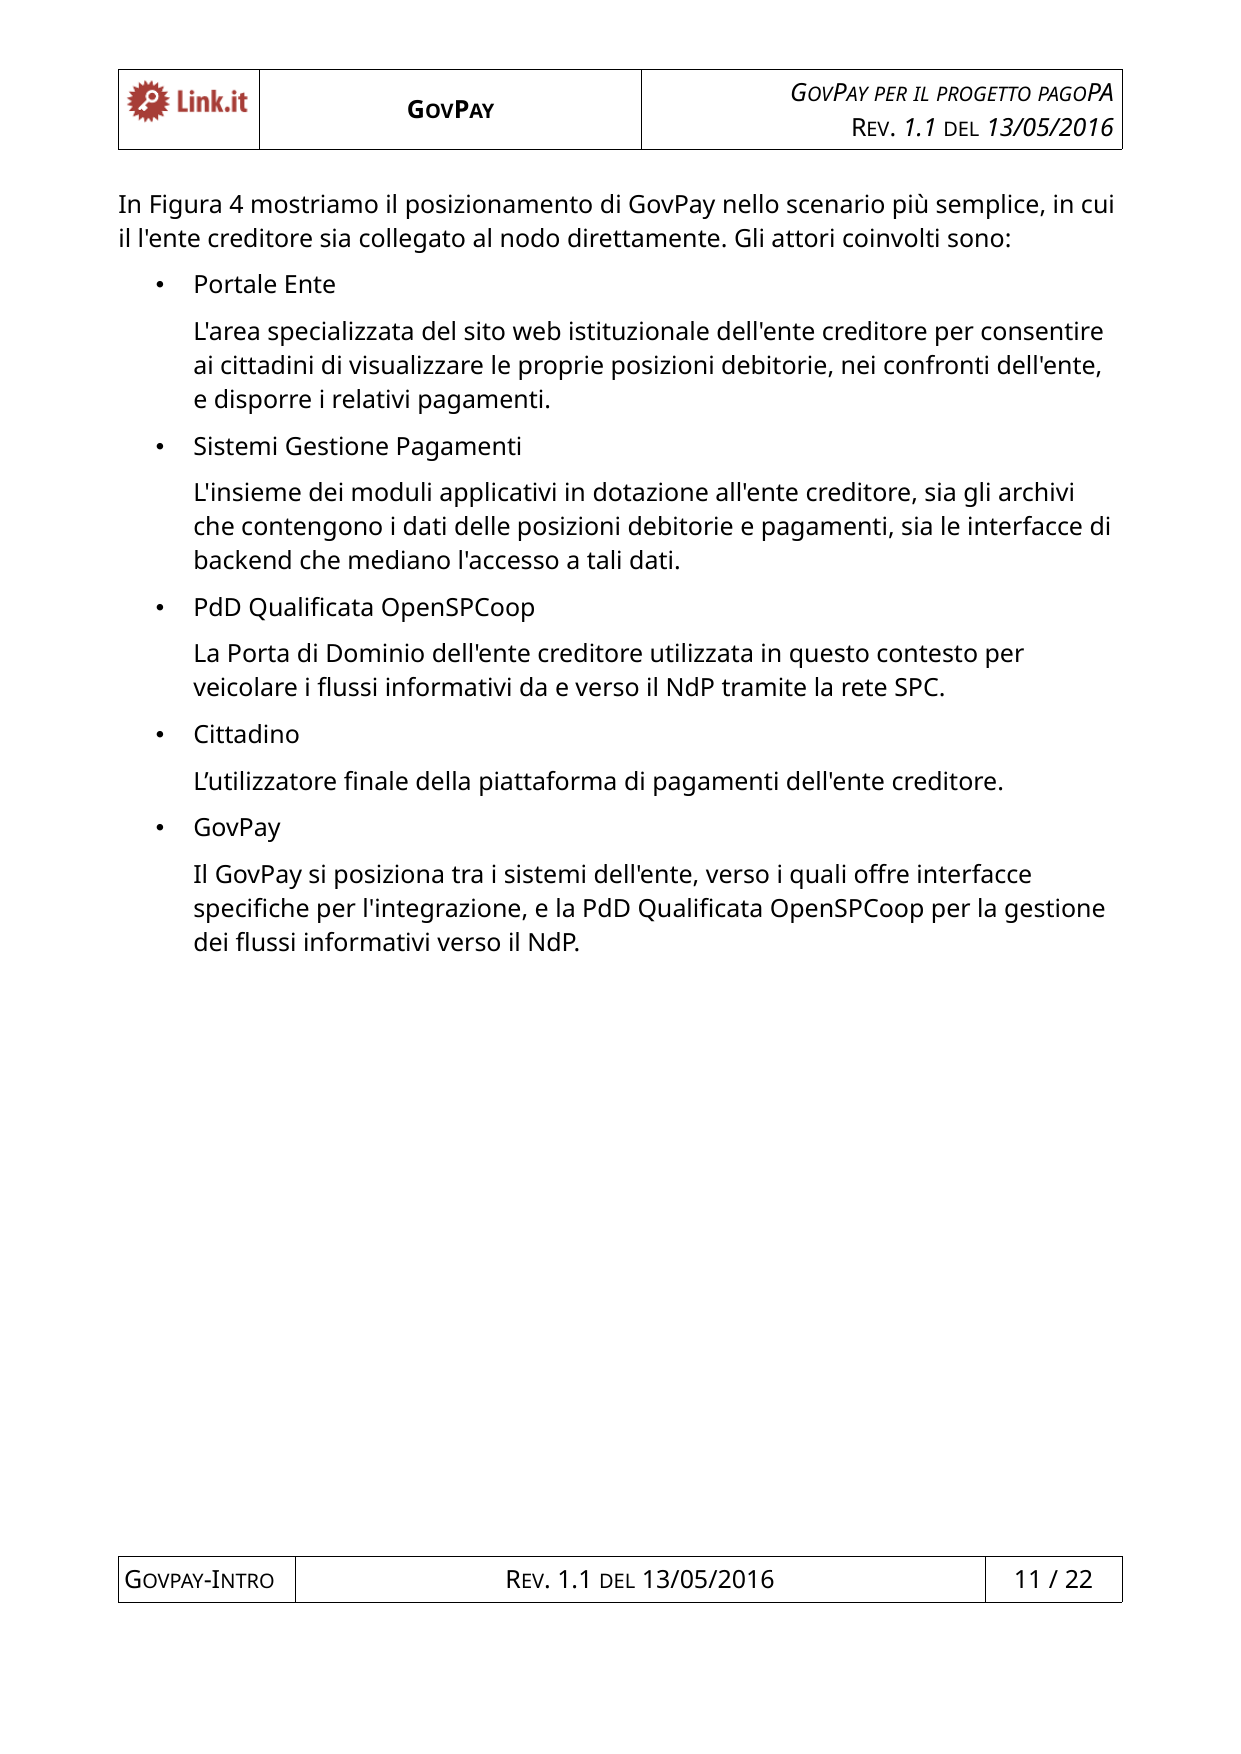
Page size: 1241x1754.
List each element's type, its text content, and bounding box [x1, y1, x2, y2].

text In Figura 4 mostriamo il posizionamento di GovPay nello scenario più semplice, in cui il l'ente creditore sia collegato al nodo direttamente. Gli attori coinvolti sono: [118, 186, 1122, 254]
text L'insieme dei moduli applicativi in dotazione all'ente creditore, sia gli archivi che contengono i dati delle posizioni debitorie e pagamenti, sia le interfacce di backend che mediano l'accesso a tali dati. [193, 475, 1122, 577]
list PdD Qualificata OpenSPCoop [156, 589, 1122, 623]
list Il GovPay si posiziona tra i sistemi dell'ente, verso i quali offre interfacce specifiche per l'integrazione, e la PdD Qualificata OpenSPCoop per la gestione dei flussi informativi verso il NdP. [156, 856, 1122, 958]
list Cittadino [156, 717, 1122, 751]
text L'area specializzata del sito web istituzionale dell'ente creditore per consentire ai cittadini di visualizzare le proprie posizioni debitorie, nei confronti dell'ente, e disporre i relativi pagamenti. [193, 313, 1122, 416]
list Portale Ente [156, 267, 1122, 301]
list L’utilizzatore finale della piattaforma di pagamenti dell'ente creditore. [156, 763, 1122, 797]
list Sistemi Gestione Pagamenti [156, 428, 1122, 462]
text La Porta di Dominio dell'ente creditore utilizzata in questo contesto per veicolare i flussi informativi da e verso il NdP tramite la rete SPC. [193, 636, 1122, 704]
picture [123, 75, 254, 128]
list GovPay [156, 810, 1122, 844]
